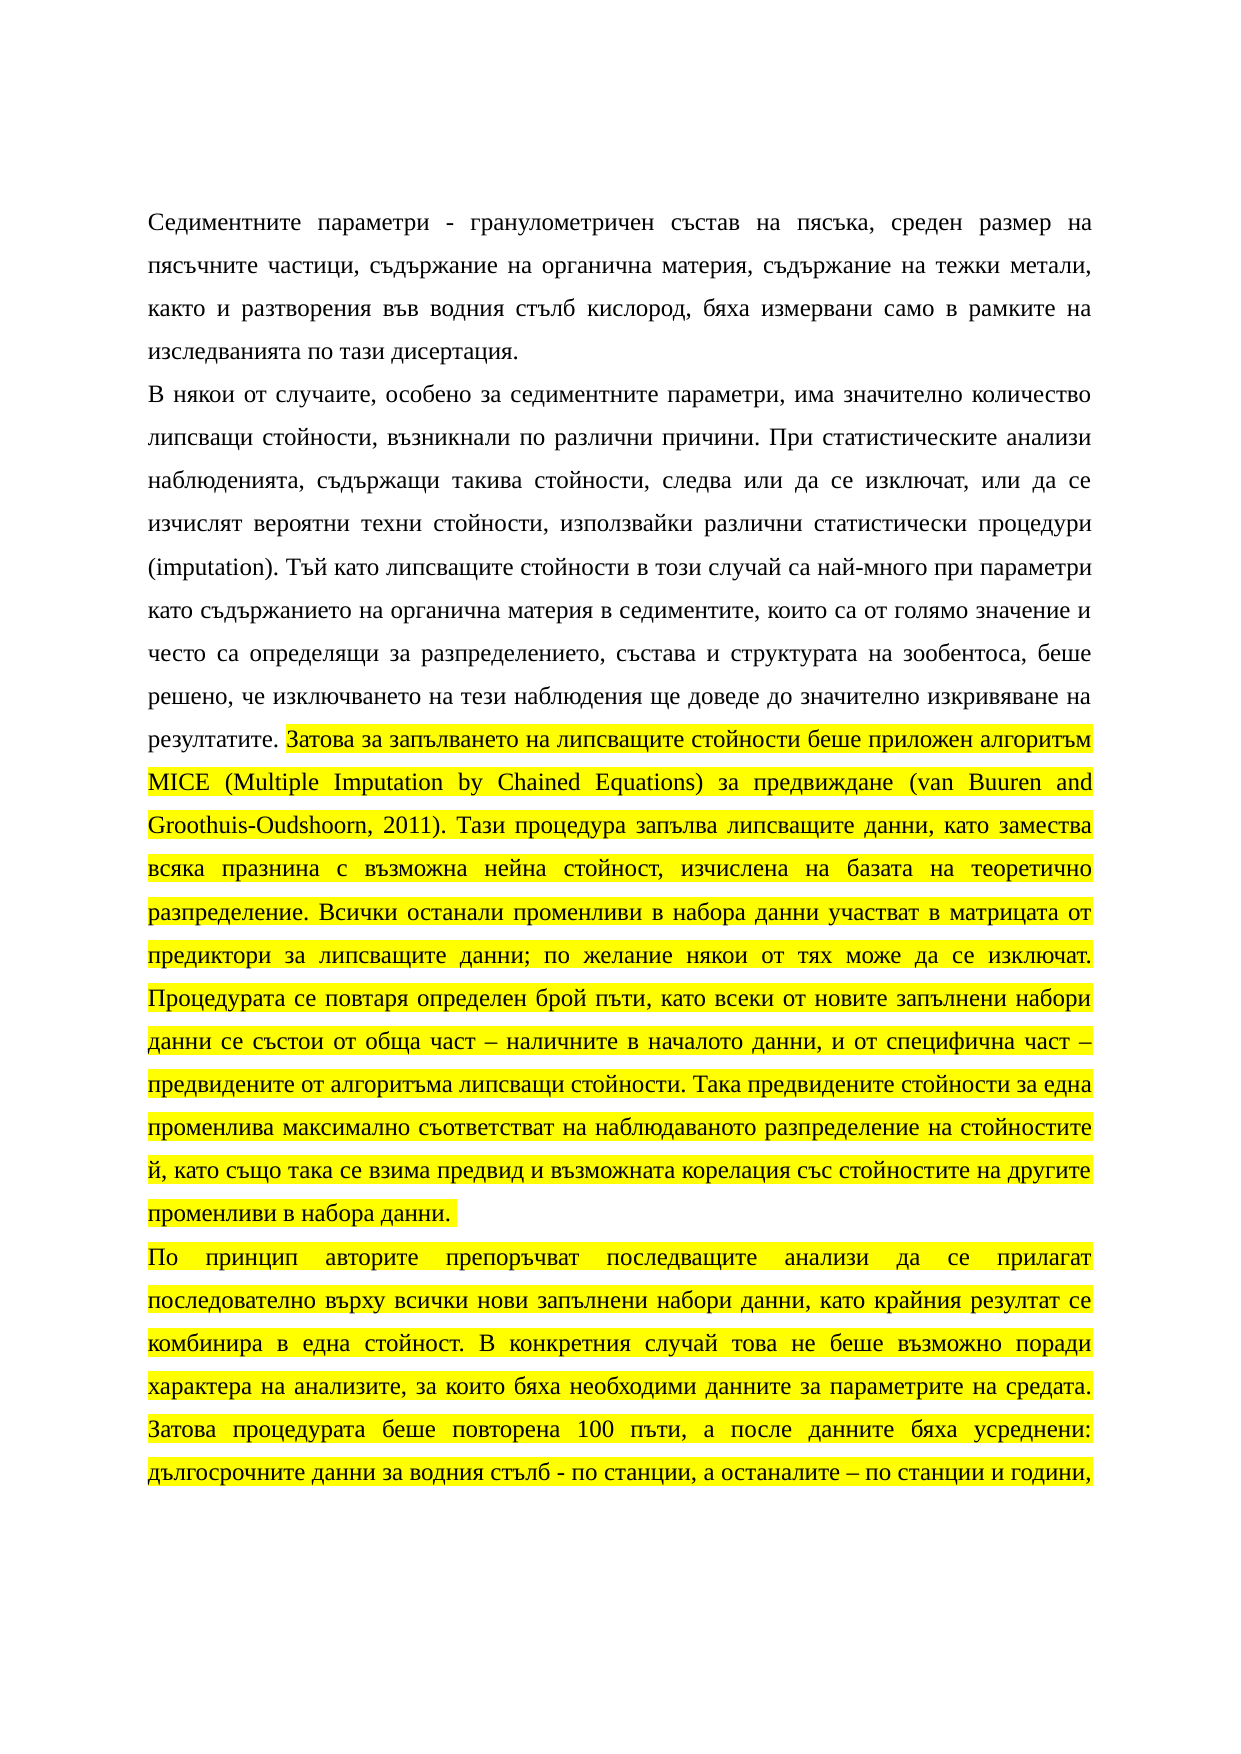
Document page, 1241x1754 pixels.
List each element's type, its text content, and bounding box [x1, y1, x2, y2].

text Седиментните параметри - гранулометричен състав на пясъка, среден размер на пясъчните частици, съдържание на органична материя, съдържание на тежки метали, както и разтворения във водния стълб кислород, бяха измервани само в рамките на изследванията по тази дисертация. [148, 207, 1093, 365]
text По принцип авторите препоръчват последващите анализи да се прилагат последователно върху всички нови запълнени набори данни, като крайния резултат се комбинира в една стойност. В конкретния случай това не беше възможно поради характера на анализите, за които бяха необходими данните за параметрите на средата. Затова процедурата беше повторена 100 пъти, а после данните бяха усреднени: дългосрочните данни за водния стълб - по станции, а останалите – по станции и години, [148, 1242, 1093, 1486]
text В някои от случаите, особено за седиментните параметри, има значително количество липсващи стойности, възникнали по различни причини. При статистическите анализи наблюденията, съдържащи такива стойности, следва или да се изключат, или да се изчислят вероятни техни стойности, използвайки различни статистически процедури (imputation). Тъй като липсващите стойности в този случай са най-много при параметри като съдържанието на органична материя в седиментите, които са от голямо значение и често са определящи за разпределението, състава и структурата на зообентоса, беше решено, че изключването на тези наблюдения ще доведе до значително изкривяване на резултатите. Затова за запълването на липсващите стойности беше приложен алгоритъм MICE (Multiple Imputation by Chained Equations) за предвиждане (van Buuren and Groothuis-Oudshoorn, 2011). Тази процедура запълва липсващите данни, като замества всяка празнина с възможна нейна стойност, изчислена на базата на теоретично разпределение. Всички останали променливи в набора данни участват в матрицата от предиктори за липсващите данни; по желание някои от тях може да се изключат. Процедурата се повтаря определен брой пъти, като всеки от новите запълнени набори данни се състои от обща част – наличните в началото данни, и от специфична част – предвидените от алгоритъма липсващи стойности. Така предвидените стойности за една променлива максимално съответстват на наблюдаваното разпределение на стойностите й, като също така се взима предвид и възможната корелация със стойностите на другите променливи в набора данни. [148, 379, 1093, 1227]
